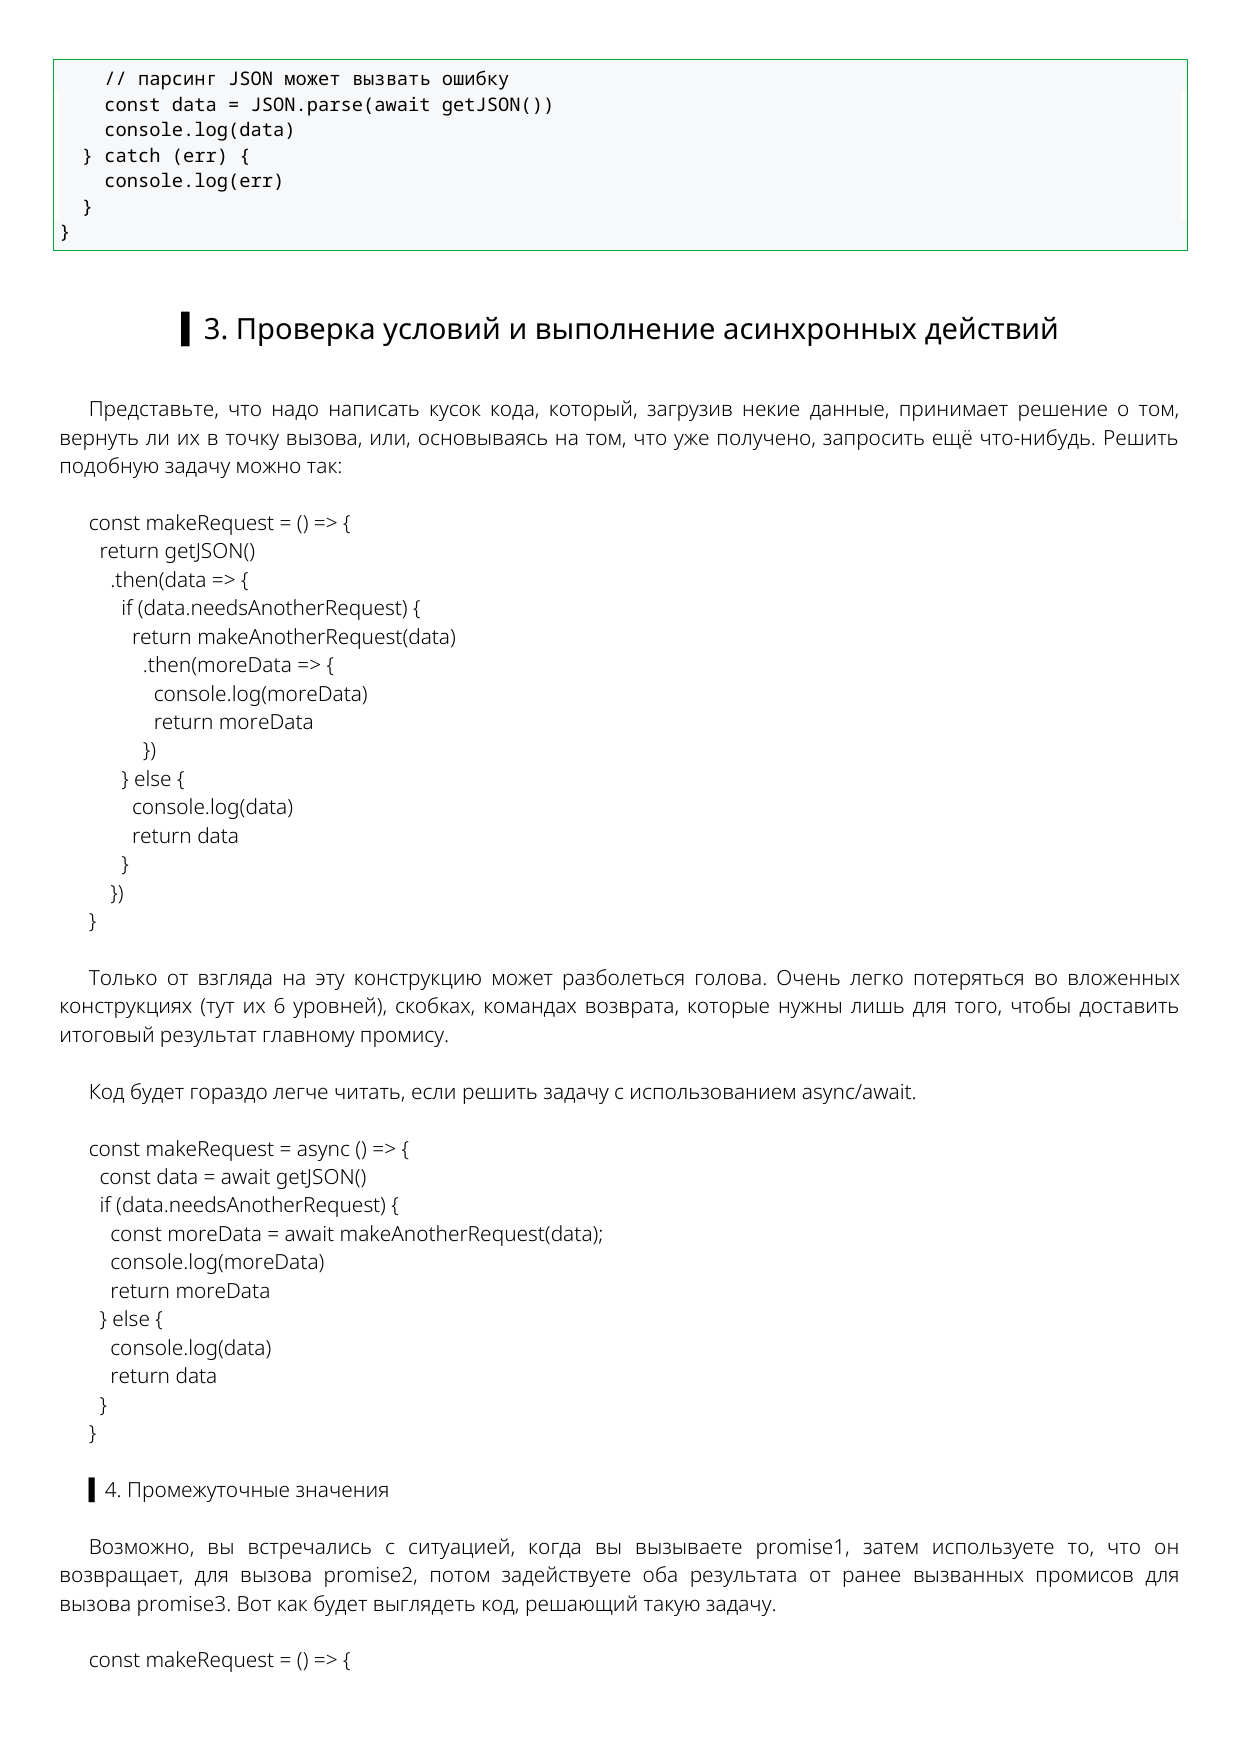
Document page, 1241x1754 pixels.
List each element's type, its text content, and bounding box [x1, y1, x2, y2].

text const data = JSON.parse(await getJSON()) [59, 91, 1181, 117]
text console.log(data) [59, 117, 1181, 142]
text .then(data => { [59, 565, 1181, 593]
text const makeRequest = () => { [59, 1646, 1181, 1674]
text const data = await getJSON() [59, 1162, 1181, 1191]
text return moreData [59, 1276, 1181, 1304]
text ▍4. Промежуточные значения [59, 1475, 1181, 1503]
text return moreData [59, 707, 1181, 736]
text if (data.needsAnotherRequest) { [59, 1191, 1181, 1219]
text } [59, 849, 1181, 878]
text const moreData = await makeAnotherRequest(data); [59, 1219, 1181, 1247]
text // парсинг JSON может вызвать ошибку [54, 60, 1187, 91]
text return getJSON() [59, 537, 1181, 565]
text const makeRequest = () => { [59, 508, 1181, 537]
text console.log(data) [59, 1333, 1181, 1361]
text if (data.needsAnotherRequest) { [59, 593, 1181, 622]
text const makeRequest = async () => { [59, 1134, 1181, 1162]
text Только от взгляда на эту конструкцию может разболеться голова. Очень легко потеряться во вложенных конструкциях (тут их 6 уровней), скобках, командах возврата, которые нужны лишь для того, чтобы доставить итоговый результат главному промису. [59, 963, 1181, 1048]
text return data [59, 1361, 1181, 1390]
text console.log(data) [59, 792, 1181, 821]
text Возможно, вы встречались с ситуацией, когда вы вызываете promise1, затем используете то, что он возвращает, для вызова promise2, потом задействуете оба результата от ранее вызванных промисов для вызова promise3. Вот как будет выглядеть код, решающий такую задачу. [59, 1532, 1181, 1617]
text } [59, 906, 1181, 935]
text Код будет гораздо легче читать, если решить задачу с использованием async/await. [59, 1077, 1181, 1105]
text Представьте, что надо написать кусок кода, который, загрузив некие данные, принимает решение о том, вернуть ли их в точку вызова, или, основываясь на том, что уже получено, запросить ещё что-нибудь. Решить подобную задачу можно так: [59, 394, 1181, 480]
text console.log(moreData) [59, 1247, 1181, 1276]
text console.log(err) [59, 168, 1181, 193]
subtitle ▍3. Проверка условий и выполнение асинхронных действий [59, 308, 1181, 348]
text } [59, 1418, 1181, 1447]
text }) [59, 736, 1181, 764]
text }) [59, 878, 1181, 906]
text return data [59, 821, 1181, 849]
text } else { [59, 1304, 1181, 1333]
text } [59, 193, 1181, 212]
text return makeAnotherRequest(data) [59, 622, 1181, 650]
text console.log(moreData) [59, 679, 1181, 707]
text } [59, 1390, 1181, 1418]
text } [54, 212, 1187, 250]
text .then(moreData => { [59, 650, 1181, 679]
text } catch (err) { [59, 142, 1181, 168]
text } else { [59, 764, 1181, 792]
